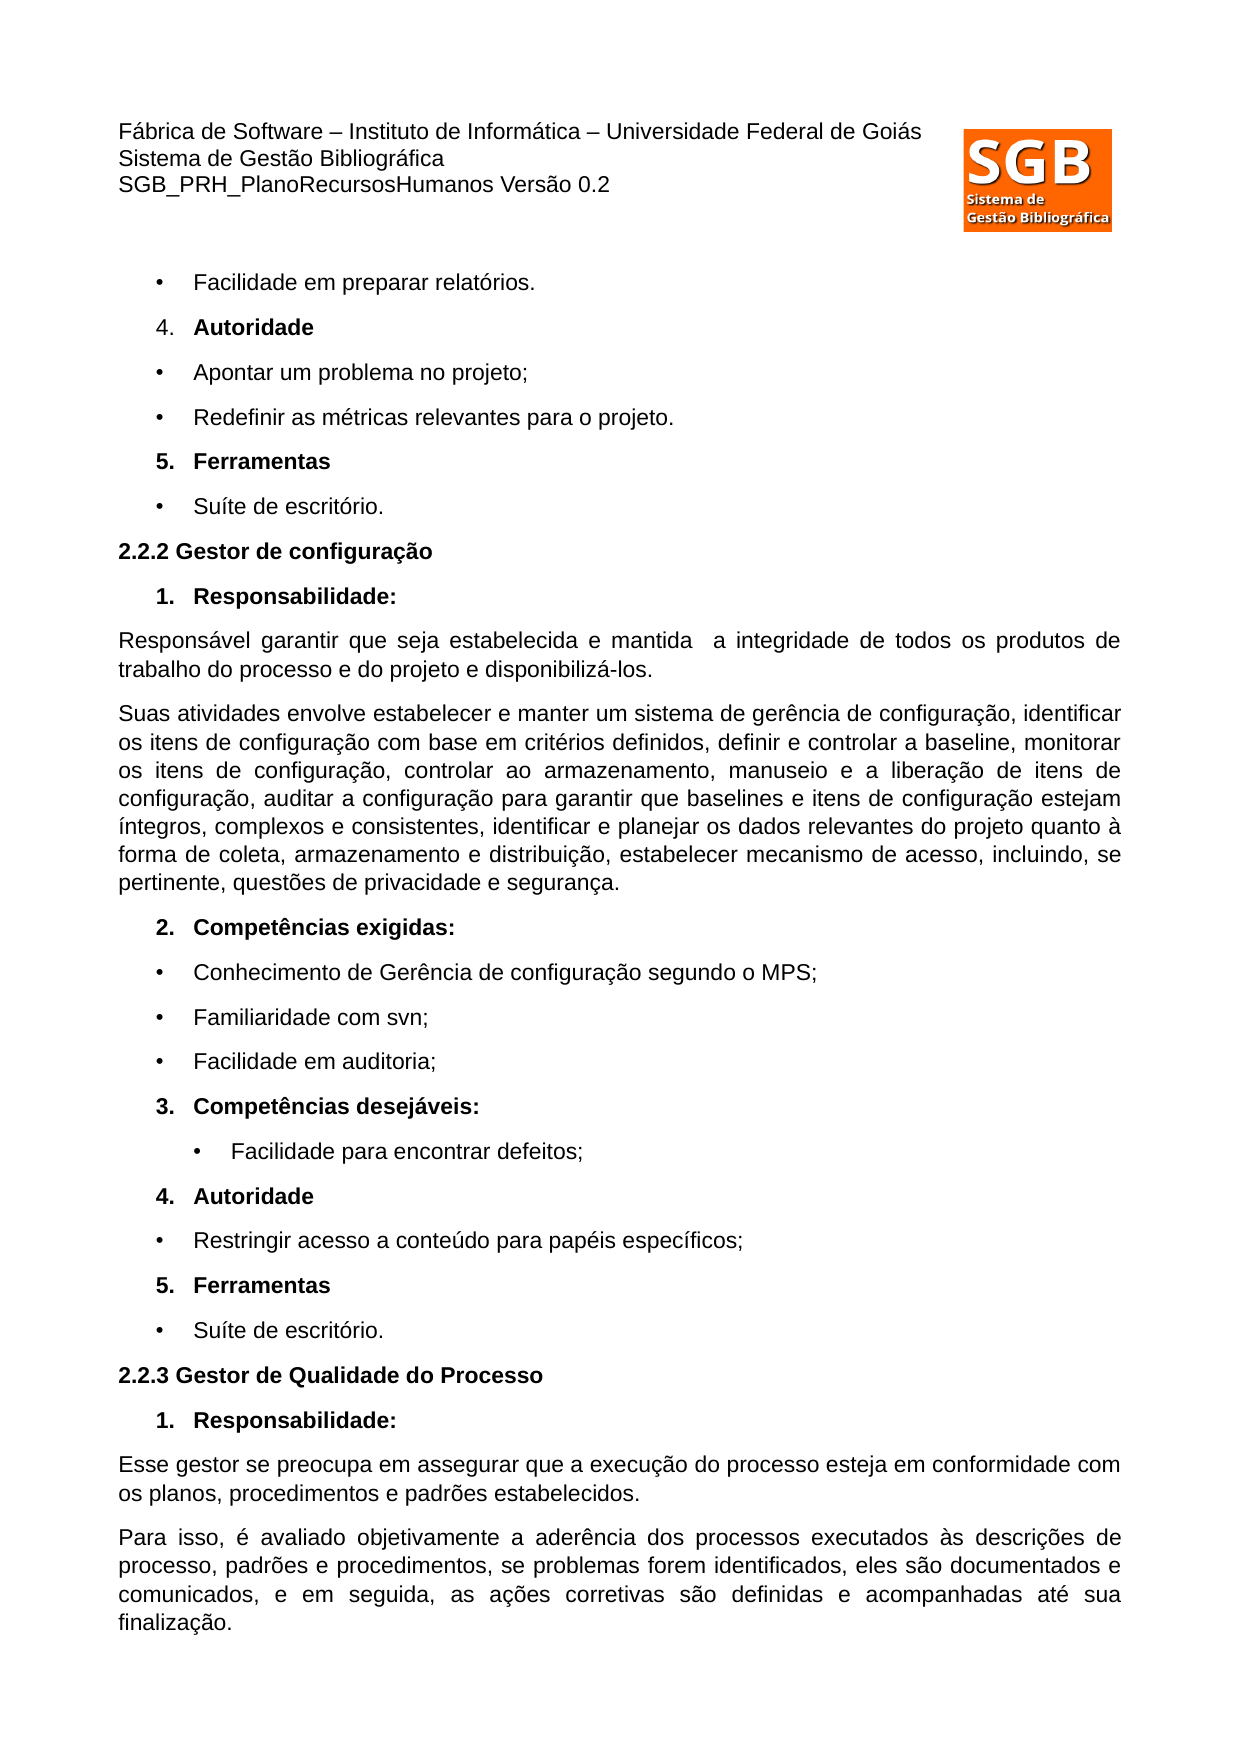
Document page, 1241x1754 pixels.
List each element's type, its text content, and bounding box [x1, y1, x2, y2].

list Suíte de escritório. [156, 493, 1122, 519]
text Suas atividades envolve estabelecer e manter um sistema de gerência de configuração, identificar os itens de configuração com base em critérios definidos, definir e controlar a baseline, monitorar os itens de configuração, controlar ao armazenamento, manuseio e a liberação de itens de configuração, auditar a configuração para garantir que baselines e itens de configuração estejam íntegros, complexos e consistentes, identificar e planejar os dados relevantes do projeto quanto à forma de coleta, armazenamento e distribuição, estabelecer mecanismo de acesso, incluindo, se pertinente, questões de privacidade e segurança. [118, 700, 1122, 896]
list Competências desejáveis: [156, 1093, 1122, 1119]
text 2.2.2 Gestor de configuração [118, 538, 1122, 564]
text 2.2.3 Gestor de Qualidade do Processo [118, 1362, 1122, 1388]
list Autoridade [156, 314, 1122, 340]
text Responsável garantir que seja estabelecida e mantida a integridade de todos os produtos de trabalho do processo e do projeto e disponibilizá-los. [118, 627, 1122, 682]
list Conhecimento de Gerência de configuração segundo o MPS; [156, 959, 1122, 985]
list Ferramentas [156, 1272, 1122, 1299]
list Redefinir as métricas relevantes para o projeto. [156, 403, 1122, 430]
list Responsabilidade: [156, 583, 1122, 609]
list Competências exigidas: [156, 914, 1122, 940]
list Apontar um problema no projeto; [156, 359, 1122, 385]
list Responsabilidade: [156, 1407, 1122, 1433]
list Restringir acesso a conteúdo para papéis específicos; [156, 1227, 1122, 1254]
list Facilidade em auditoria; [156, 1048, 1122, 1075]
text Esse gestor se preocupa em assegurar que a execução do processo esteja em conformidade com os planos, procedimentos e padrões estabelecidos. [118, 1451, 1122, 1506]
text Para isso, é avaliado objetivamente a aderência dos processos executados às descrições de processo, padrões e procedimentos, se problemas forem identificados, eles são documentados e comunicados, e em seguida, as ações corretivas são definidas e acompanhadas até sua finalização. [118, 1524, 1122, 1635]
list Facilidade para encontrar defeitos; [193, 1138, 1122, 1164]
list Familiaridade com svn; [156, 1003, 1122, 1030]
list Suíte de escritório. [156, 1317, 1122, 1343]
list Ferramentas [156, 448, 1122, 475]
picture [963, 129, 1112, 232]
list Autoridade [156, 1183, 1122, 1209]
list Facilidade em preparar relatórios. [156, 269, 1122, 296]
